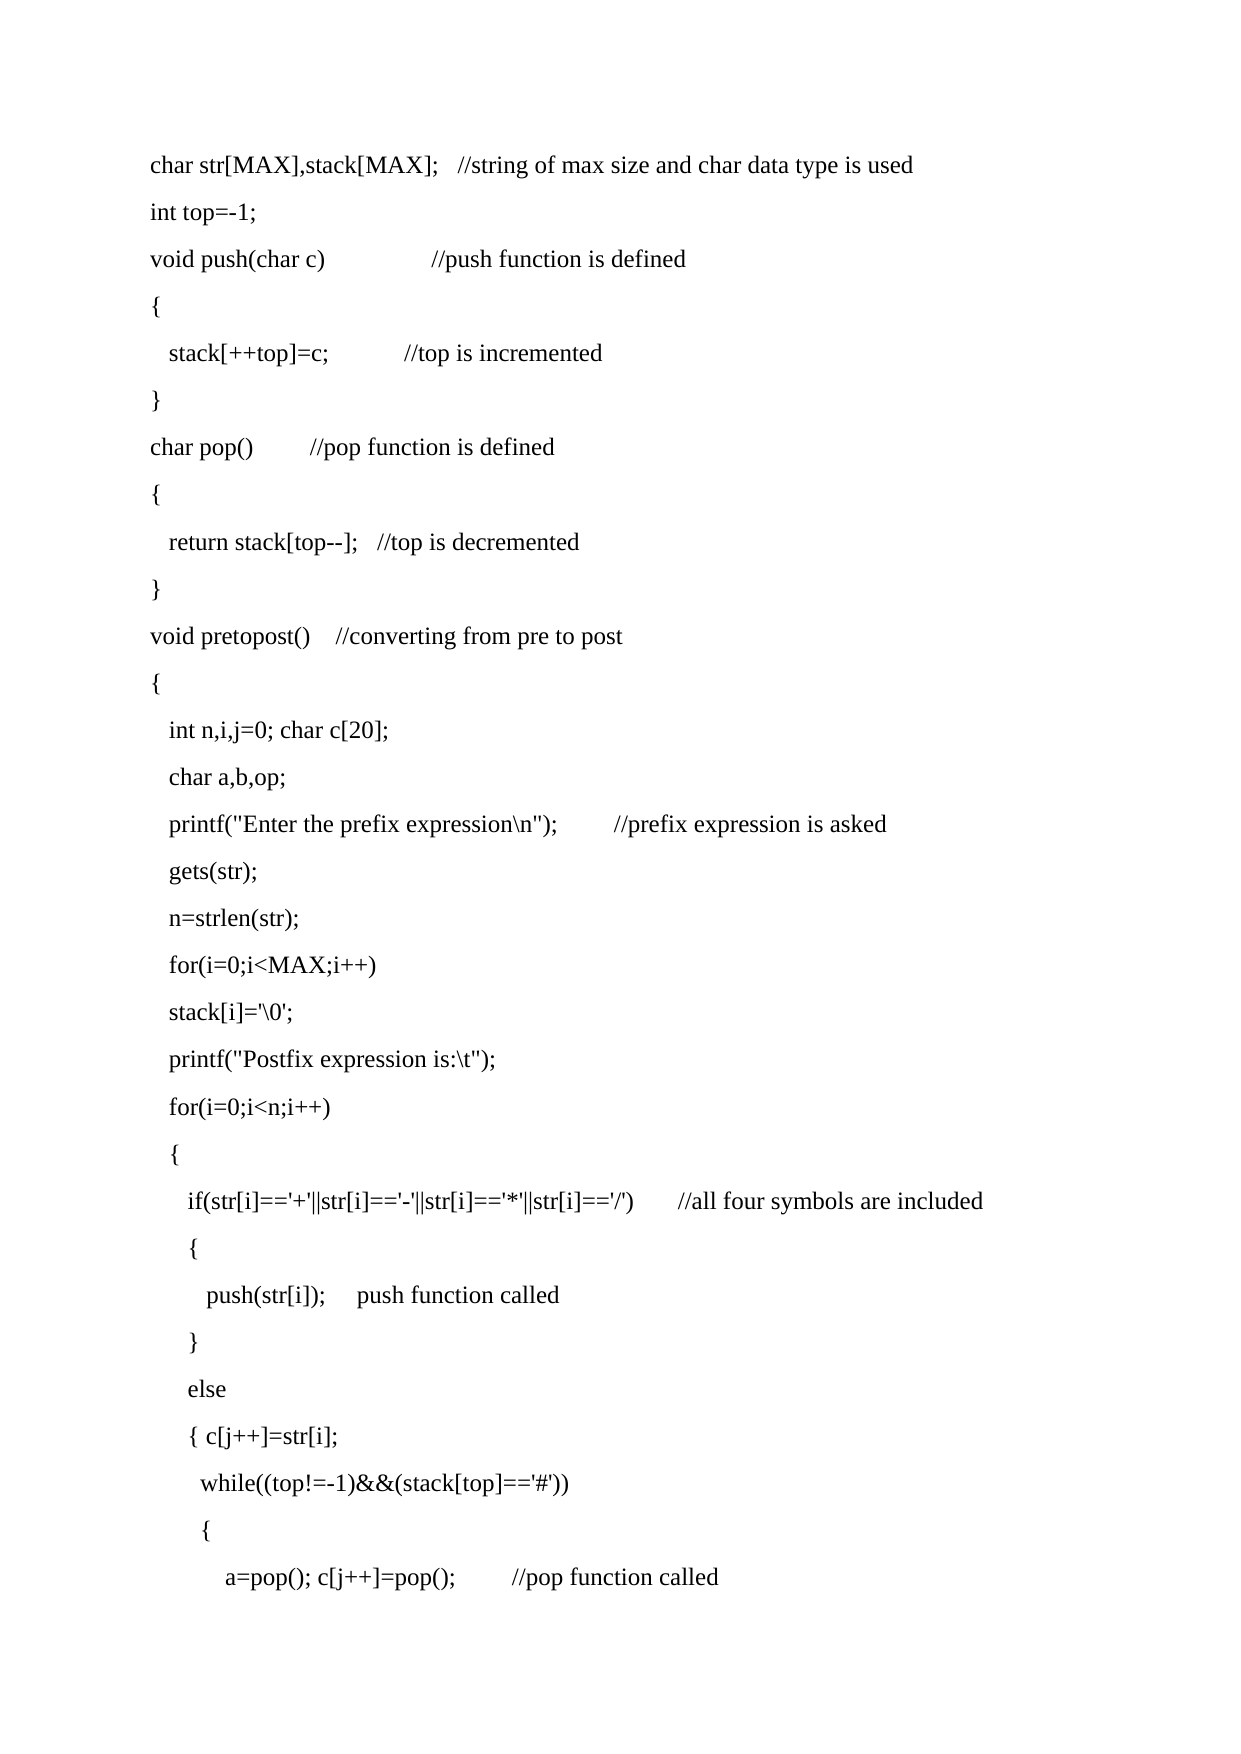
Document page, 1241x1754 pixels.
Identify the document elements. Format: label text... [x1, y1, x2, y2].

text push(str[i]); push function called [150, 1280, 1090, 1309]
text if(str[i]=='+'||str[i]=='-'||str[i]=='*'||str[i]=='/') //all four symbols are included [150, 1186, 1090, 1214]
text } [150, 574, 1090, 602]
text printf("Enter the prefix expression\n"); //prefix expression is asked [150, 809, 1090, 838]
text printf("Postfix expression is:\t"); [150, 1044, 1090, 1073]
text else [150, 1374, 1090, 1403]
text while((top!=-1)&&(stack[top]=='#')) [150, 1468, 1090, 1497]
text stack[++top]=c; //top is incremented [150, 338, 1090, 367]
text int top=-1; [150, 197, 1090, 226]
text char a,b,op; [150, 762, 1090, 791]
text for(i=0;i<n;i++) [150, 1092, 1090, 1120]
text } [150, 385, 1090, 414]
text a=pop(); c[j++]=pop(); //pop function called [150, 1562, 1090, 1591]
text return stack[top--]; //top is decremented [150, 527, 1090, 555]
text char str[MAX],stack[MAX]; //string of max size and char data type is used [150, 150, 1090, 179]
text } [150, 1327, 1090, 1356]
text for(i=0;i<MAX;i++) [150, 950, 1090, 979]
text { c[j++]=str[i]; [150, 1421, 1090, 1450]
text void push(char c) //push function is defined [150, 244, 1090, 273]
text stack[i]='\0'; [150, 997, 1090, 1026]
text void pretopost() //converting from pre to post [150, 621, 1090, 649]
text int n,i,j=0; char c[20]; [150, 715, 1090, 744]
text { [150, 668, 1090, 697]
text n=strlen(str); [150, 903, 1090, 932]
text { [150, 1515, 1090, 1544]
text { [150, 1233, 1090, 1262]
text char pop() //pop function is defined [150, 432, 1090, 461]
text { [150, 291, 1090, 320]
text { [150, 479, 1090, 508]
text { [150, 1139, 1090, 1167]
text gets(str); [150, 856, 1090, 885]
